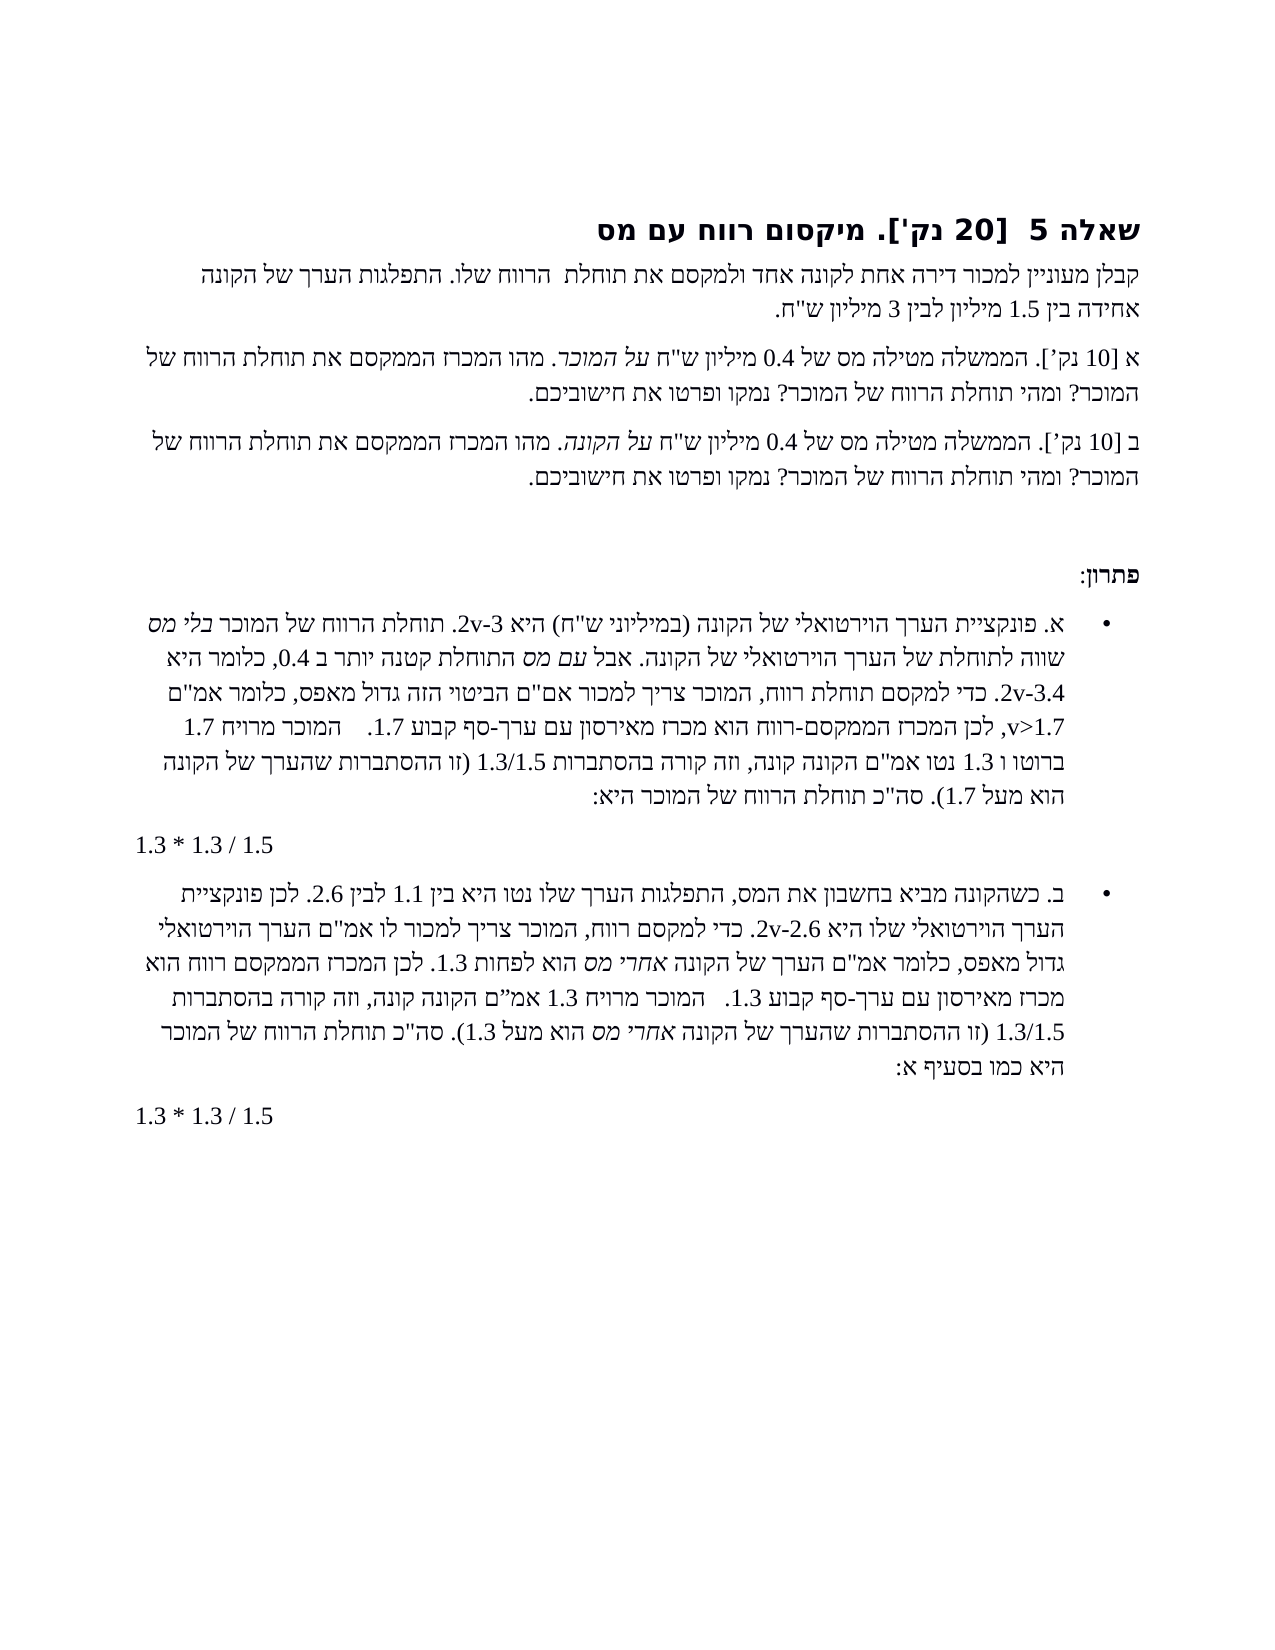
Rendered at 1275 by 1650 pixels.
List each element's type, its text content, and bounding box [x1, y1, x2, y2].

text ב [10 נק’]. הממשלה מטילה מס של 0.4 מיליון ש"ח על הקונה. מהו המכרז הממקסם את תוחלת הרווח של המוכר? ומהי תוחלת הרווח של המוכר? נמקו ופרטו את חישוביכם. [135, 427, 1140, 490]
text פתרון: [135, 560, 1140, 588]
list ב. כשהקונה מביא בחשבון את המס, התפלגות הערך שלו נטו היא בין 1.1 לבין 2.6. לכן פונקציית הערך הוירטואלי שלו היא 2v-2.6. כדי למקסם רווח, המוכר צריך למכור לו אמ"ם הערך הוירטואלי גדול מאפס, כלומר אמ"ם הערך של הקונה אחרי מס הוא לפחות 1.3. לכן המכרז הממקסם רווח הוא מכרז מאירסון עם ערך-סף קבוע 1.3. המוכר מרויח 1.3 אמ”ם הקונה קונה, וזה קורה בהסתברות 1.3/1.5 (זו ההסתברות שהערך של הקונה אחרי מס הוא מעל 1.3). סה"כ תוחלת הרווח של המוכר היא כמו בסעיף א: [135, 879, 1102, 1080]
text 1.3 * 1.3 / 1.5 [135, 1101, 1140, 1129]
text 1.3 * 1.3 / 1.5 [135, 830, 1140, 859]
text קבלן מעוניין למכור דירה אחת לקונה אחד ולמקסם את תוחלת הרווח שלו. התפלגות הערך של הקונה אחידה בין 1.5 מיליון לבין 3 מיליון ש"ח. [135, 260, 1140, 323]
list א. פונקציית הערך הוירטואלי של הקונה (במיליוני ש"ח) היא 2v-3. תוחלת הרווח של המוכר בלי מס שווה לתוחלת של הערך הוירטואלי של הקונה. אבל עם מס התוחלת קטנה יותר ב 0.4, כלומר היא 2v-3.4. כדי למקסם תוחלת רווח, המוכר צריך למכור אם"ם הביטוי הזה גדול מאפס, כלומר אמ"ם v>1.7, לכן המכרז הממקסם-רווח הוא מכרז מאירסון עם ערך-סף קבוע 1.7. המוכר מרויח 1.7 ברוטו ו 1.3 נטו אמ"ם הקונה קונה, וזה קורה בהסתברות 1.3/1.5 (זו ההסתברות שהערך של הקונה הוא מעל 1.7). סה"כ תוחלת הרווח של המוכר היא: [135, 609, 1102, 810]
subtitle שאלה 5 [20 נק']. מיקסום רווח עם מס [135, 213, 1140, 247]
text א [10 נק’]. הממשלה מטילה מס של 0.4 מיליון ש"ח על המוכר. מהו המכרז הממקסם את תוחלת הרווח של המוכר? ומהי תוחלת הרווח של המוכר? נמקו ופרטו את חישוביכם. [135, 343, 1140, 407]
